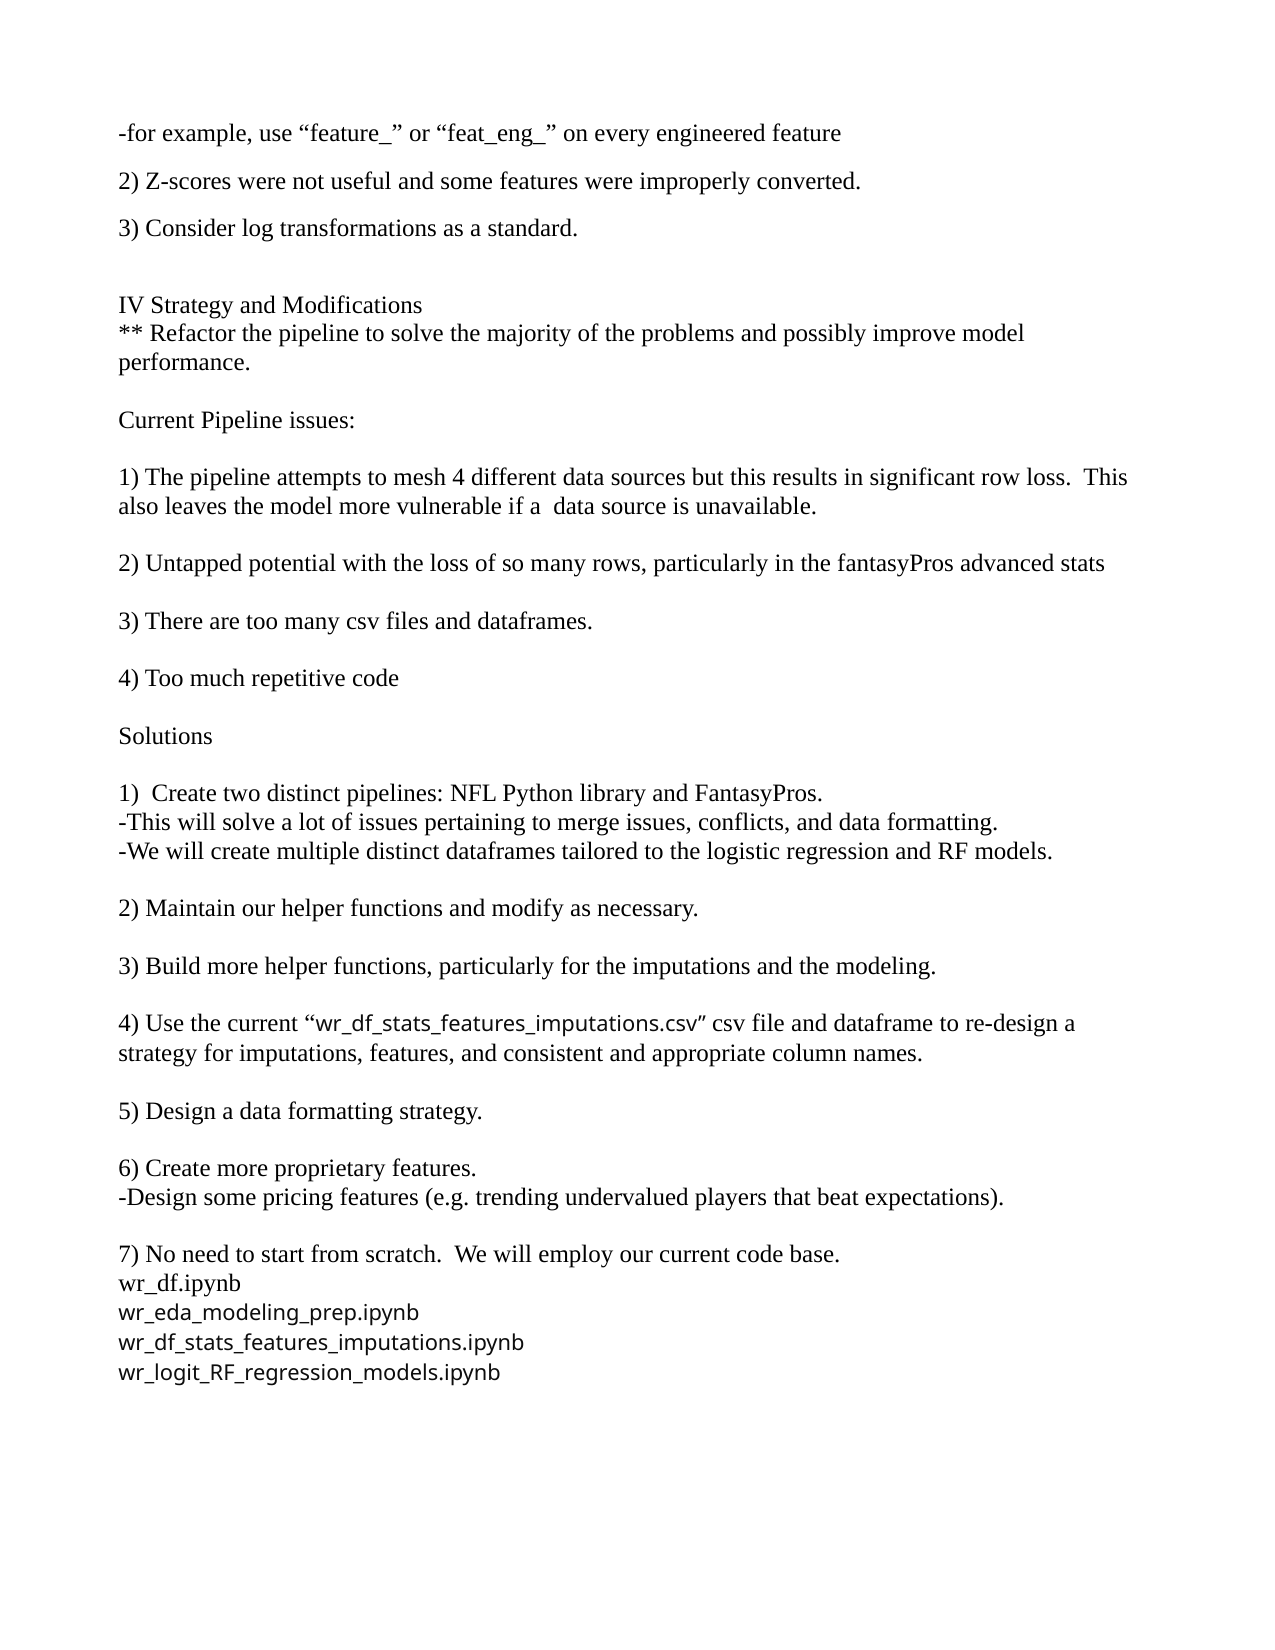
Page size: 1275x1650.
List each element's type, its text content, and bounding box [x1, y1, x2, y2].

text 5) Design a data formatting strategy. [118, 1096, 1157, 1124]
text wr_df.ipynb [118, 1268, 1157, 1297]
text 2) Maintain our helper functions and modify as necessary. [118, 893, 1157, 922]
text 3) There are too many csv files and dataframes. [118, 606, 1157, 635]
text 4) Too much repetitive code [118, 663, 1157, 692]
text ** Refactor the pipeline to solve the majority of the problems and possibly improve model performance. [118, 318, 1157, 376]
text 6) Create more proprietary features. [118, 1153, 1157, 1182]
text 3) Build more helper functions, particularly for the imputations and the modeling. [118, 951, 1157, 980]
text wr_logit_RF_regression_models.ipynb [118, 1357, 1157, 1386]
text 1) Create two distinct pipelines: NFL Python library and FantasyPros. [118, 778, 1157, 807]
text -Design some pricing features (e.g. trending undervalued players that beat expectations). [118, 1182, 1157, 1211]
text -for example, use “feature_” or “feat_eng_” on every engineered feature [118, 118, 1157, 147]
text 3) Consider log transformations as a standard. [118, 213, 1157, 242]
text 7) No need to start from scratch. We will employ our current code base. [118, 1239, 1157, 1268]
text wr_eda_modeling_prep.ipynb [118, 1297, 1157, 1327]
text Current Pipeline issues: [118, 405, 1157, 433]
text 4) Use the current “wr_df_stats_features_imputations.csv” csv file and dataframe to re-design a strategy for imputations, features, and consistent and appropriate column names. [118, 1008, 1157, 1067]
text -This will solve a lot of issues pertaining to merge issues, conflicts, and data formatting. [118, 807, 1157, 836]
text wr_df_stats_features_imputations.ipynb [118, 1327, 1157, 1357]
text 2) Untapped potential with the loss of so many rows, particularly in the fantasyPros advanced stats [118, 548, 1157, 577]
text 1) The pipeline attempts to mesh 4 different data sources but this results in significant row loss. This also leaves the model more vulnerable if a data source is unavailable. [118, 462, 1157, 520]
text 2) Z-scores were not useful and some features were improperly converted. [118, 166, 1157, 194]
text -We will create multiple distinct dataframes tailored to the logistic regression and RF models. [118, 836, 1157, 865]
text Solutions [118, 721, 1157, 750]
text IV Strategy and Modifications [118, 290, 1157, 318]
